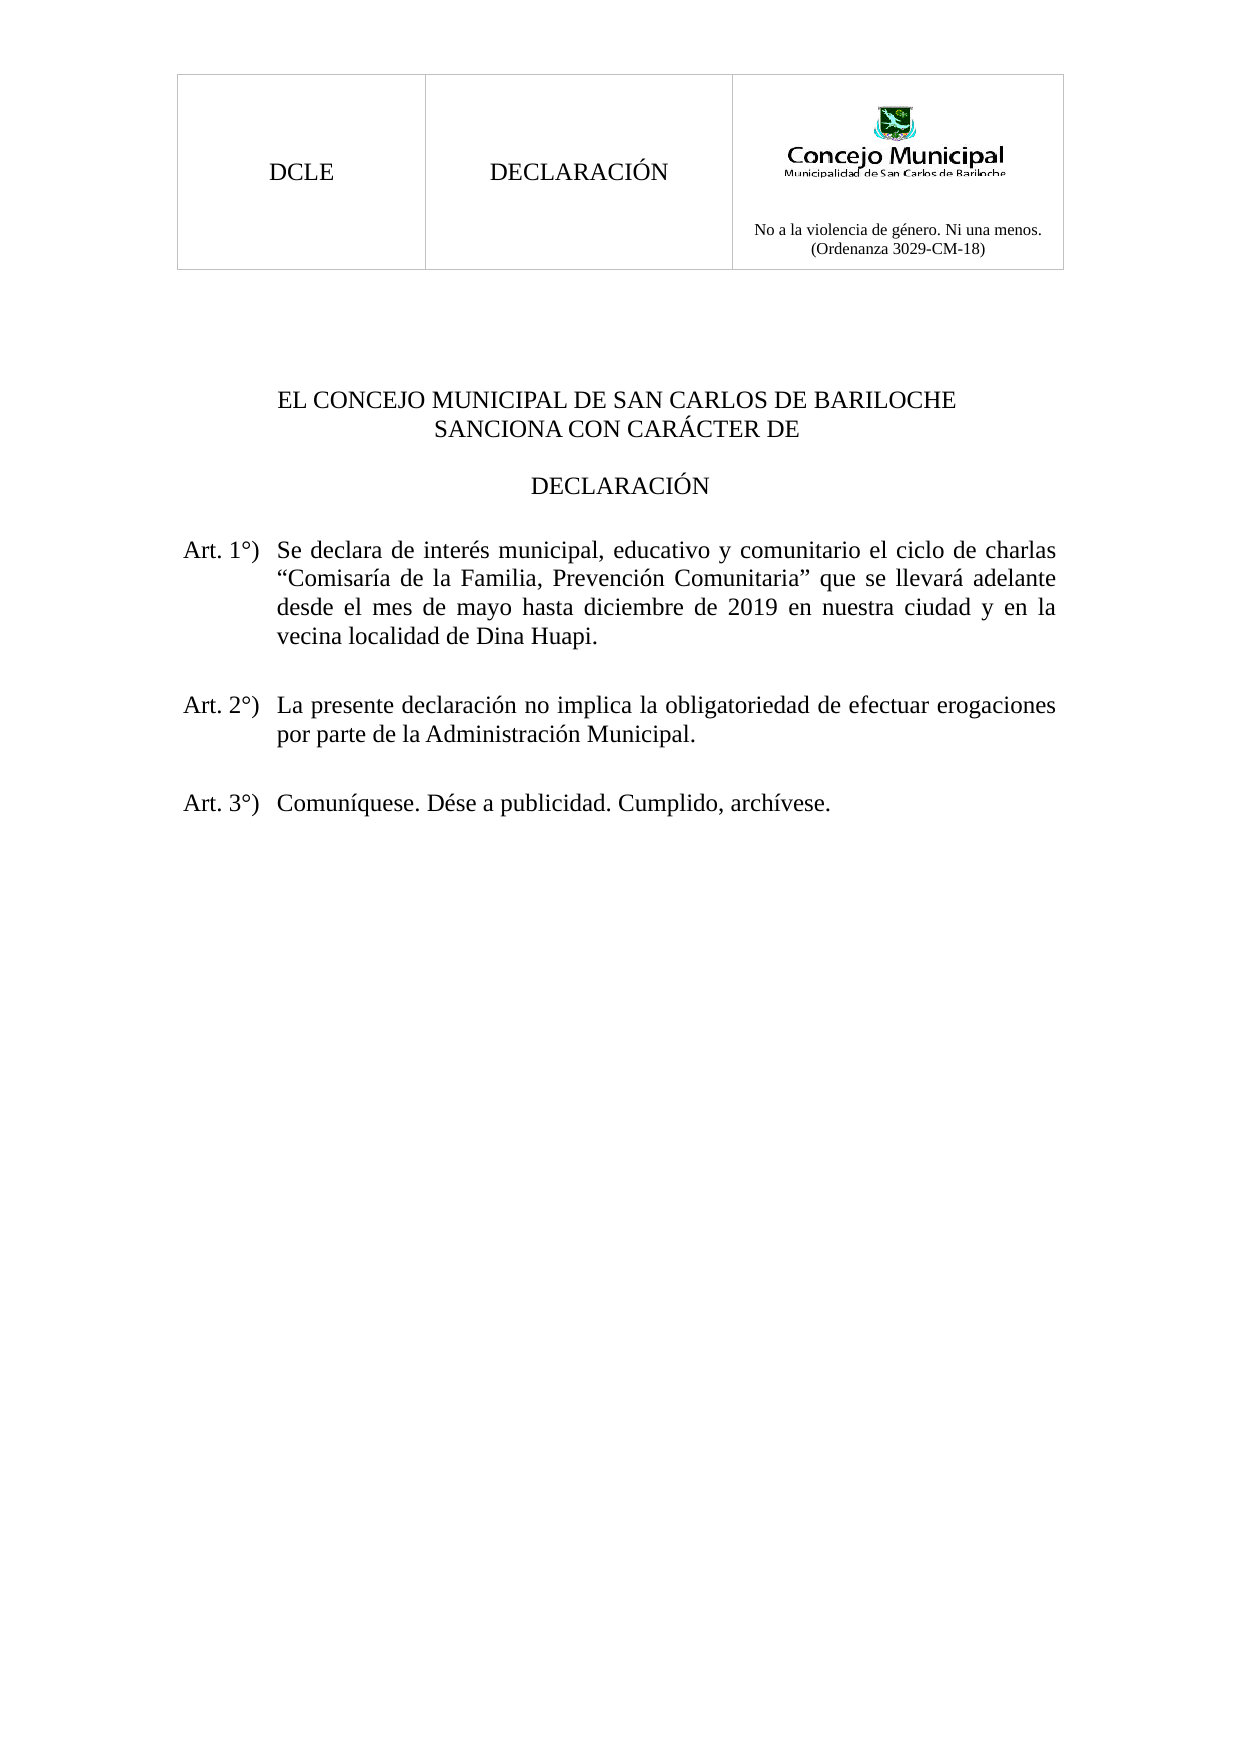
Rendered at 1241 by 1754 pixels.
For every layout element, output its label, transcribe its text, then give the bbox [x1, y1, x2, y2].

text DECLARACIÓN [177, 471, 1063, 500]
table_cell La presente declaración no implica la obligatoriedad de efectuar erogaciones por parte de la Administración Municipal. [271, 684, 1063, 782]
table_cell Art. 2°) [177, 684, 271, 782]
table_cell Comuníquese. Dése a publicidad. Cumplido, archívese. [271, 782, 1063, 822]
table_cell Art. 3°) [177, 782, 271, 822]
table_header Se declara de interés municipal, educativo y comunitario el ciclo de charlas “Comisaría de la Familia, Prevención Comunitaria” que se llevará adelante desde el mes de mayo hasta diciembre de 2019 en nuestra ciudad y en la vecina localidad de Dina Huapi. [271, 529, 1063, 684]
text SANCIONA CON CARÁCTER DE [177, 414, 1063, 443]
table_header Art. 1°) [177, 529, 271, 684]
text EL CONCEJO MUNICIPAL DE SAN CARLOS DE BARILOCHE [177, 385, 1063, 414]
